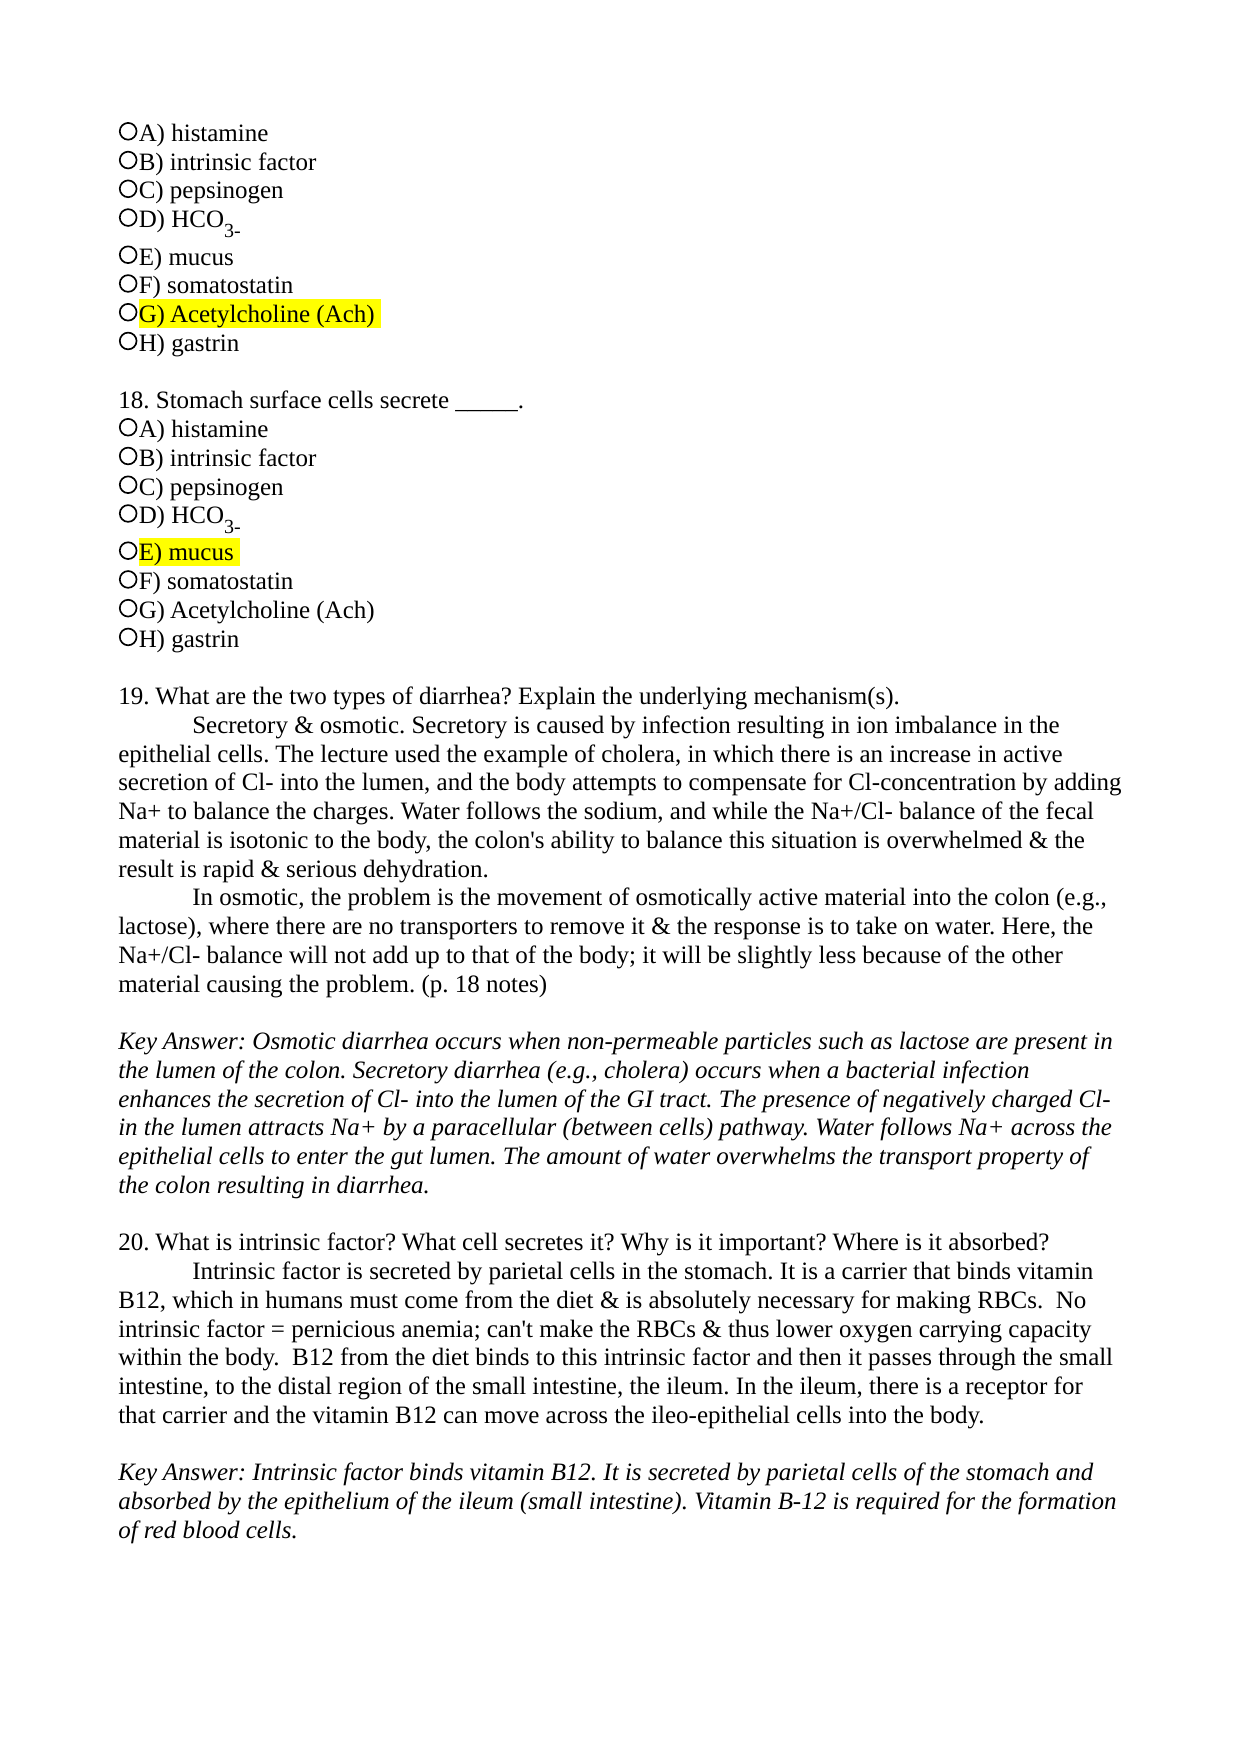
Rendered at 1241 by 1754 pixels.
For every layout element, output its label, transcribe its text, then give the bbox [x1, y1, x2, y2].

text A) histamine [118, 118, 1122, 147]
text G) Acetylcholine (Ach) [118, 595, 1122, 624]
text 18. Stomach surface cells secrete _____. [118, 385, 1122, 414]
text B) intrinsic factor [118, 443, 1122, 472]
text B) intrinsic factor [118, 147, 1122, 176]
text In osmotic, the problem is the movement of osmotically active material into the colon (e.g., lactose), where there are no transporters to remove it & the response is to take on water. Here, the Na+/Cl- balance will not add up to that of the body; it will be slightly less because of the other material causing the problem. (p. 18 notes) [118, 882, 1122, 997]
text D) HCO3- [118, 204, 1122, 242]
text 19. What are the two types of diarrhea? Explain the underlying mechanism(s). [118, 681, 1122, 710]
text Key Answer: Osmotic diarrhea occurs when non-permeable particles such as lactose are present in the lumen of the colon. Secretory diarrhea (e.g., cholera) occurs when a bacterial infection enhances the secretion of Cl- into the lumen of the GI tract. The presence of negatively charged Cl- in the lumen attracts Na+ by a paracellular (between cells) pathway. Water follows Na+ across the epithelial cells to enter the gut lumen. The amount of water overwhelms the transport property of the colon resulting in diarrhea. [118, 1026, 1122, 1199]
text F) somatostatin [118, 270, 1122, 299]
text Secretory & osmotic. Secretory is caused by infection resulting in ion imbalance in the epithelial cells. The lecture used the example of cholera, in which there is an increase in active secretion of Cl- into the lumen, and the body attempts to compensate for Cl-concentration by adding Na+ to balance the charges. Water follows the sodium, and while the Na+/Cl- balance of the fecal material is isotonic to the body, the colon's ability to balance this situation is overwhelmed & the result is rapid & serious dehydration. [118, 710, 1122, 882]
text C) pepsinogen [118, 176, 1122, 204]
text A) histamine [118, 414, 1122, 443]
text 20. What is intrinsic factor? What cell secretes it? Why is it important? Where is it absorbed? [118, 1227, 1122, 1256]
text C) pepsinogen [118, 472, 1122, 500]
text D) HCO3- [118, 500, 1122, 537]
text Intrinsic factor is secreted by parietal cells in the stomach. It is a carrier that binds vitamin B12, which in humans must come from the diet & is absolutely necessary for making RBCs. No intrinsic factor = pernicious anemia; can't make the RBCs & thus lower oxygen carrying capacity within the body. B12 from the diet binds to this intrinsic factor and then it passes through the small intestine, to the distal region of the small intestine, the ileum. In the ileum, there is a receptor for that carrier and the vitamin B12 can move across the ileo-epithelial cells into the body. [118, 1256, 1122, 1429]
text F) somatostatin [118, 566, 1122, 595]
text Key Answer: Intrinsic factor binds vitamin B12. It is secreted by parietal cells of the stomach and absorbed by the epithelium of the ileum (small intestine). Vitamin B-12 is required for the formation of red blood cells. [118, 1457, 1122, 1544]
text H) gastrin [118, 328, 1122, 357]
text G) Acetylcholine (Ach) [118, 299, 1122, 328]
text H) gastrin [118, 624, 1122, 652]
text E) mucus [118, 537, 1122, 566]
text E) mucus [118, 242, 1122, 270]
